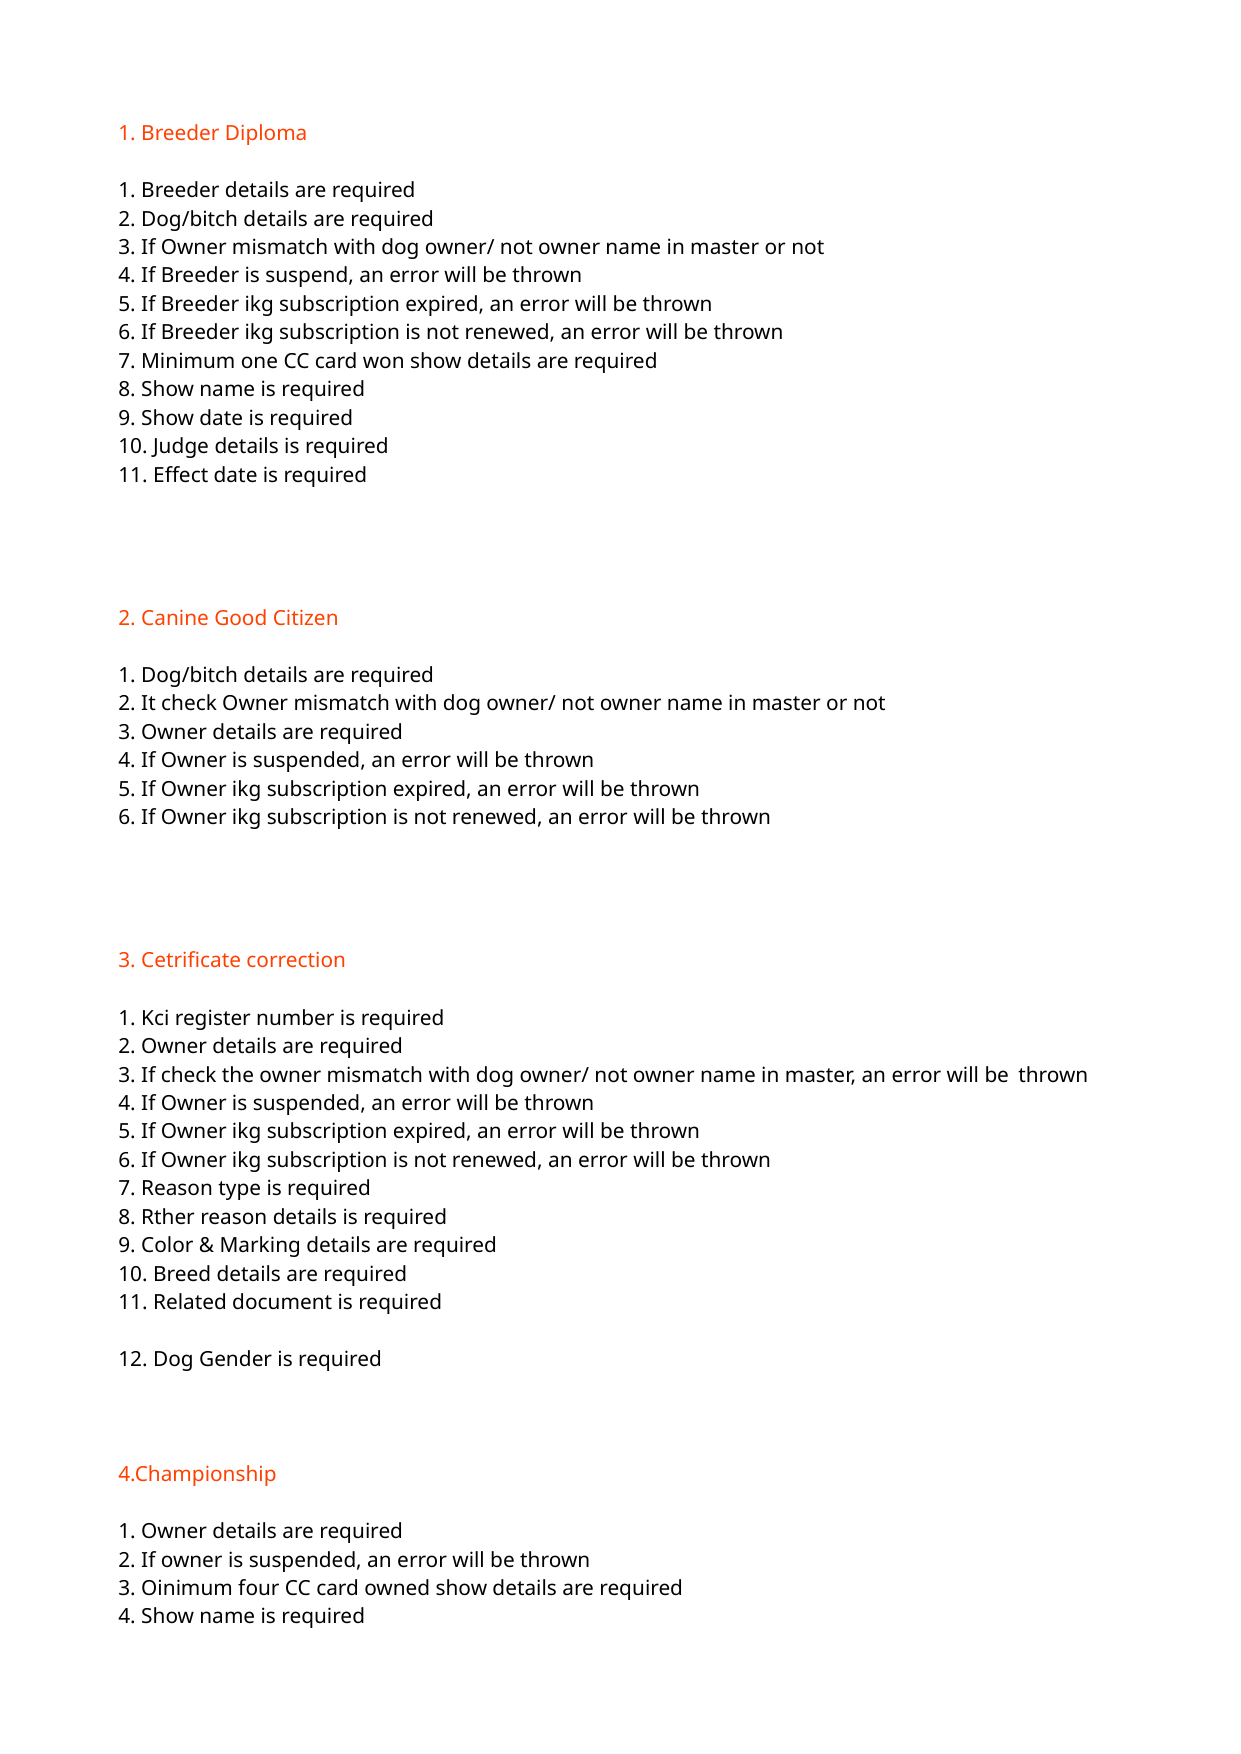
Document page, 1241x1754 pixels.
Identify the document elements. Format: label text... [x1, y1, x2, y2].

text 5. If Owner ikg subscription expired, an error will be thrown [118, 1117, 1122, 1145]
text 1. Breeder Diploma [118, 118, 1122, 147]
text 4. If Breeder is suspend, an error will be thrown [118, 261, 1122, 289]
text 2. If owner is suspended, an error will be thrown [118, 1545, 1122, 1573]
text 4. If Owner is suspended, an error will be thrown [118, 745, 1122, 774]
text 1. Breeder details are required [118, 175, 1122, 204]
text 4. Show name is required [118, 1602, 1122, 1630]
text 12. Dog Gender is required [118, 1344, 1122, 1373]
text 7. Minimum one CC card won show details are required [118, 346, 1122, 374]
text 6. If Owner ikg subscription is not renewed, an error will be thrown [118, 1145, 1122, 1173]
text 11. Related document is required [118, 1287, 1122, 1316]
text 11. Effect date is required [118, 460, 1122, 488]
text 8. Rther reason details is required [118, 1202, 1122, 1230]
text 2. Owner details are required [118, 1031, 1122, 1060]
text 3. Oinimum four CC card owned show details are required [118, 1573, 1122, 1602]
text 3. Cetrificate correction [118, 946, 1122, 974]
text 3. Owner details are required [118, 717, 1122, 745]
text 4.Championship [118, 1459, 1122, 1487]
text 5. If Breeder ikg subscription expired, an error will be thrown [118, 289, 1122, 317]
text 7. Reason type is required [118, 1173, 1122, 1202]
text 2. Canine Good Citizen [118, 603, 1122, 632]
text 9. Color & Marking details are required [118, 1230, 1122, 1259]
text 2. Dog/bitch details are required [118, 204, 1122, 232]
text 10. Breed details are required [118, 1259, 1122, 1287]
text 1. Kci register number is required [118, 1003, 1122, 1031]
text 2. It check Owner mismatch with dog owner/ not owner name in master or not [118, 688, 1122, 717]
text 8. Show name is required [118, 374, 1122, 403]
text 6. If Breeder ikg subscription is not renewed, an error will be thrown [118, 317, 1122, 346]
text 3. If check the owner mismatch with dog owner/ not owner name in master, an error will be thrown [118, 1060, 1122, 1088]
text 3. If Owner mismatch with dog owner/ not owner name in master or not [118, 232, 1122, 261]
text 6. If Owner ikg subscription is not renewed, an error will be thrown [118, 802, 1122, 831]
text 1. Owner details are required [118, 1516, 1122, 1545]
text 1. Dog/bitch details are required [118, 660, 1122, 688]
text 5. If Owner ikg subscription expired, an error will be thrown [118, 774, 1122, 802]
text 9. Show date is required [118, 403, 1122, 431]
text 10. Judge details is required [118, 431, 1122, 460]
text 4. If Owner is suspended, an error will be thrown [118, 1088, 1122, 1117]
